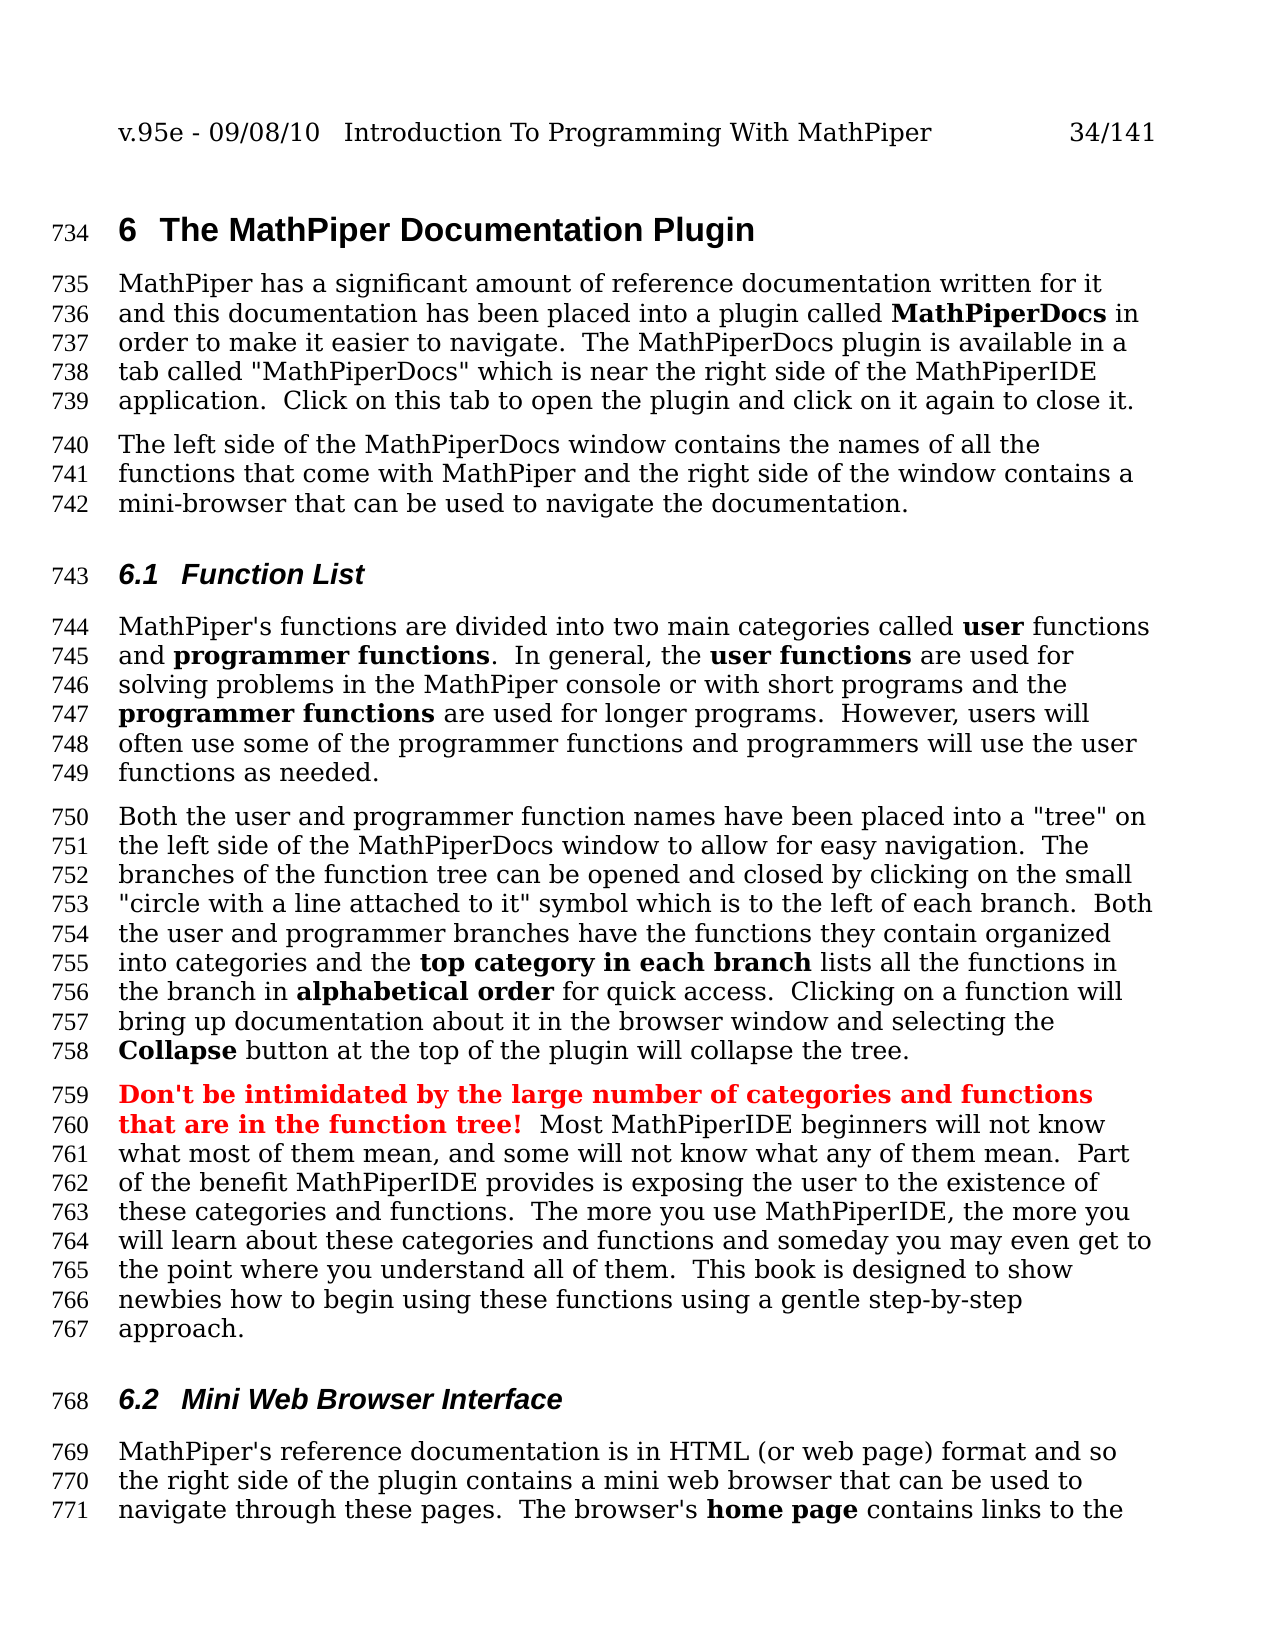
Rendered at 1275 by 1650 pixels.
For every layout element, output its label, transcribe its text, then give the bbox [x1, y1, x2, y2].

text Both the user and programmer function names have been placed into a "tree" on the left side of the MathPiperDocs window to allow for easy navigation. The branches of the function tree can be opened and closed by clicking on the small "circle with a line attached to it" symbol which is to the left of each branch. Both the user and programmer branches have the functions they contain organized into categories and the top category in each branch lists all the functions in the branch in alphabetical order for quick access. Clicking on a function will bring up documentation about it in the browser window and selecting the Collapse button at the top of the plugin will collapse the tree. [118, 802, 1157, 1065]
text The left side of the MathPiperDocs window contains the names of all the functions that come with MathPiper and the right side of the window contains a mini-browser that can be used to navigate the documentation. [118, 430, 1157, 518]
subtitle Function List [118, 557, 1157, 591]
text MathPiper has a significant amount of reference documentation written for it and this documentation has been placed into a plugin called MathPiperDocs in order to make it easier to navigate. The MathPiperDocs plugin is available in a tab called "MathPiperDocs" which is near the right side of the MathPiperIDE application. Click on this tab to open the plugin and click on it again to close it. [118, 269, 1157, 415]
subtitle Mini Web Browser Interface [118, 1382, 1157, 1416]
text MathPiper's reference documentation is in HTML (or web page) format and so the right side of the plugin contains a mini web browser that can be used to navigate through these pages. The browser's home page contains links to the [118, 1437, 1157, 1524]
text MathPiper's functions are divided into two main categories called user functions and programmer functions. In general, the user functions are used for solving problems in the MathPiper console or with short programs and the programmer functions are used for longer programs. However, users will often use some of the programmer functions and programmers will use the user functions as needed. [118, 611, 1157, 787]
subtitle The MathPiper Documentation Plugin [118, 210, 1157, 248]
text Don't be intimidated by the large number of categories and functions that are in the function tree! Most MathPiperIDE beginners will not know what most of them mean, and some will not know what any of them mean. Part of the benefit MathPiperIDE provides is exposing the user to the existence of these categories and functions. The more you use MathPiperIDE, the more you will learn about these categories and functions and someday you may even get to the point where you understand all of them. This book is designed to show newbies how to begin using these functions using a gentle step-by-step approach. [118, 1080, 1157, 1343]
